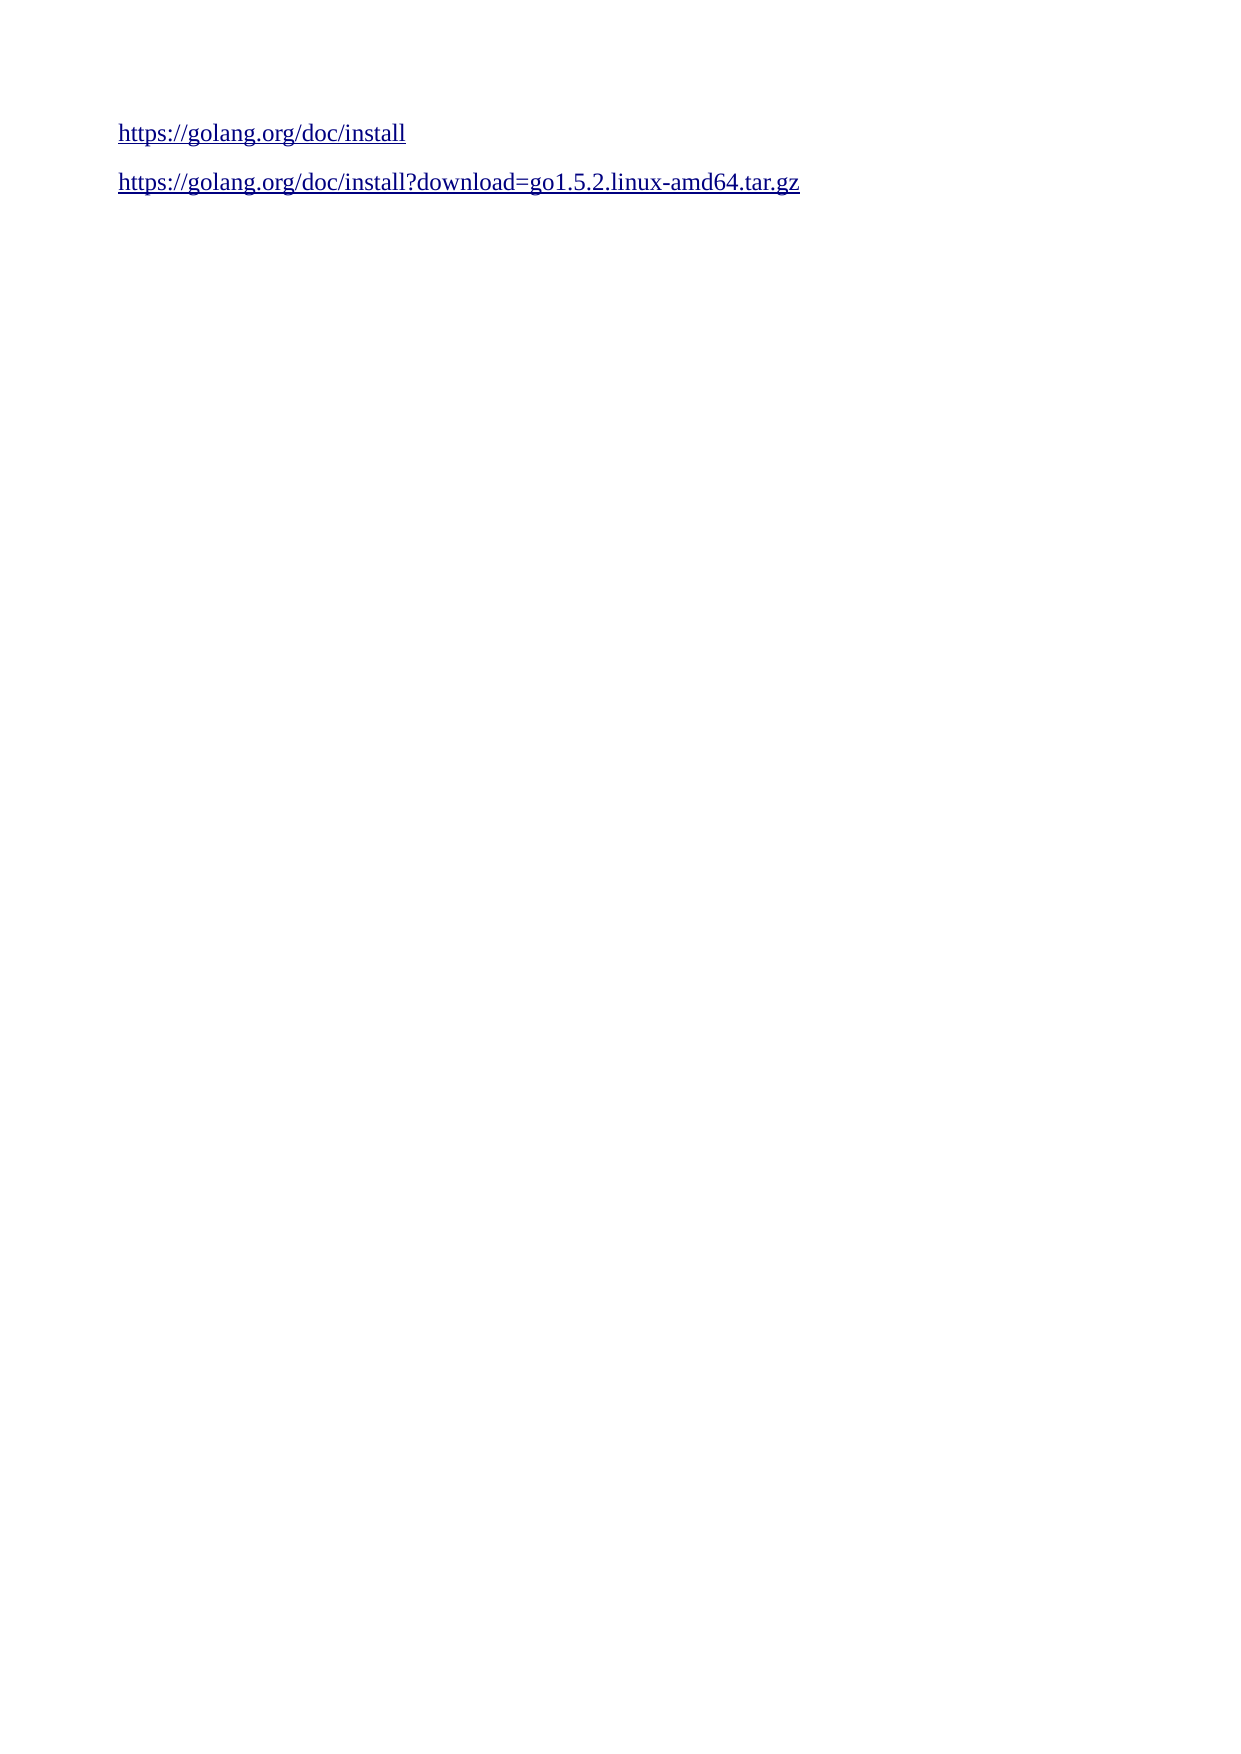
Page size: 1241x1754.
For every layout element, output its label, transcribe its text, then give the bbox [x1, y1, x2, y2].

text https://golang.org/doc/install?download=go1.5.2.linux-amd64.tar.gz [118, 167, 1122, 196]
text https://golang.org/doc/install [118, 118, 1122, 147]
